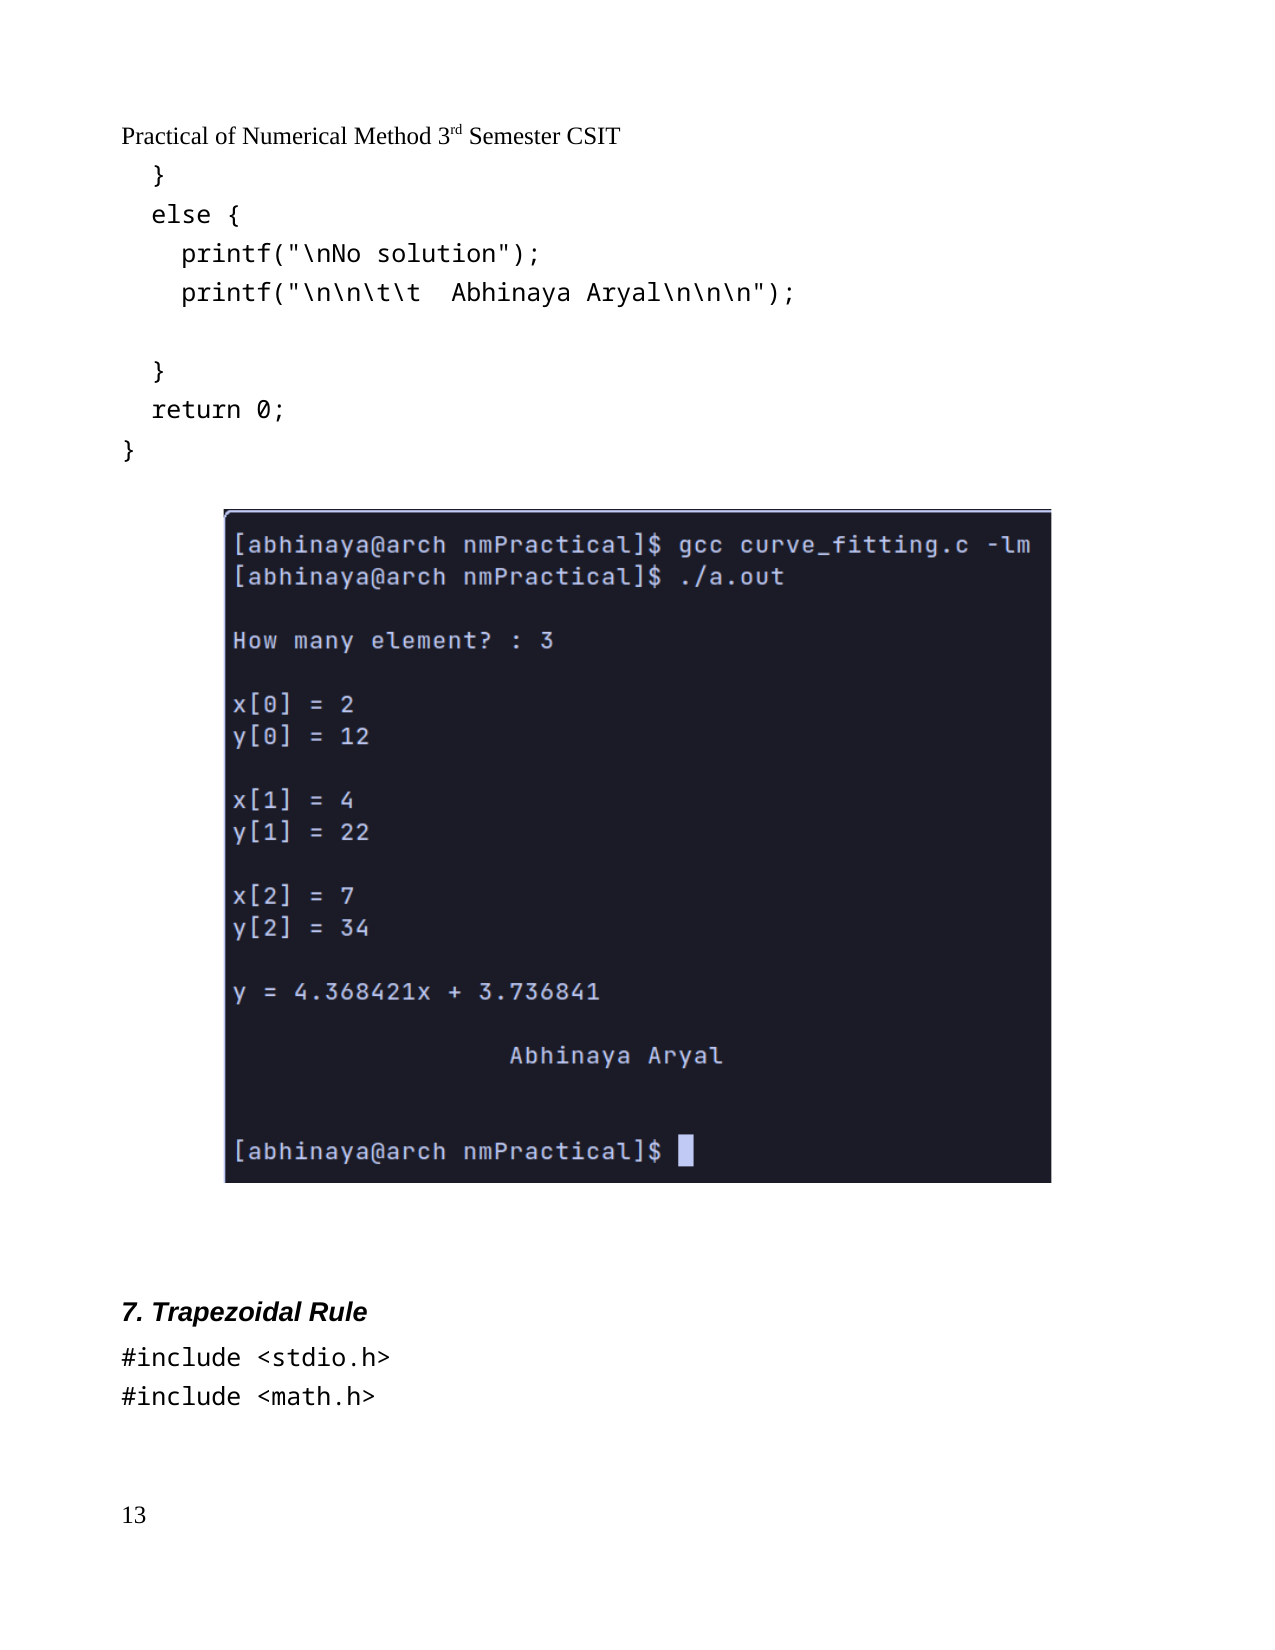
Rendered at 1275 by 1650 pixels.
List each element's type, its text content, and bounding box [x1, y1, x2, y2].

picture [223, 509, 1052, 1183]
text } [121, 353, 1154, 387]
text } [121, 157, 1154, 191]
text return 0; [121, 392, 1154, 426]
text } [121, 431, 1154, 465]
text else { [121, 196, 1154, 230]
text #include <stdio.h> [121, 1340, 1154, 1374]
text printf("\n\n\t\t Abhinaya Aryal\n\n\n"); [121, 275, 1154, 309]
text #include <math.h> [121, 1379, 1154, 1413]
text printf("\nNo solution"); [121, 236, 1154, 269]
subtitle 7. Trapezoidal Rule [121, 1296, 1154, 1327]
